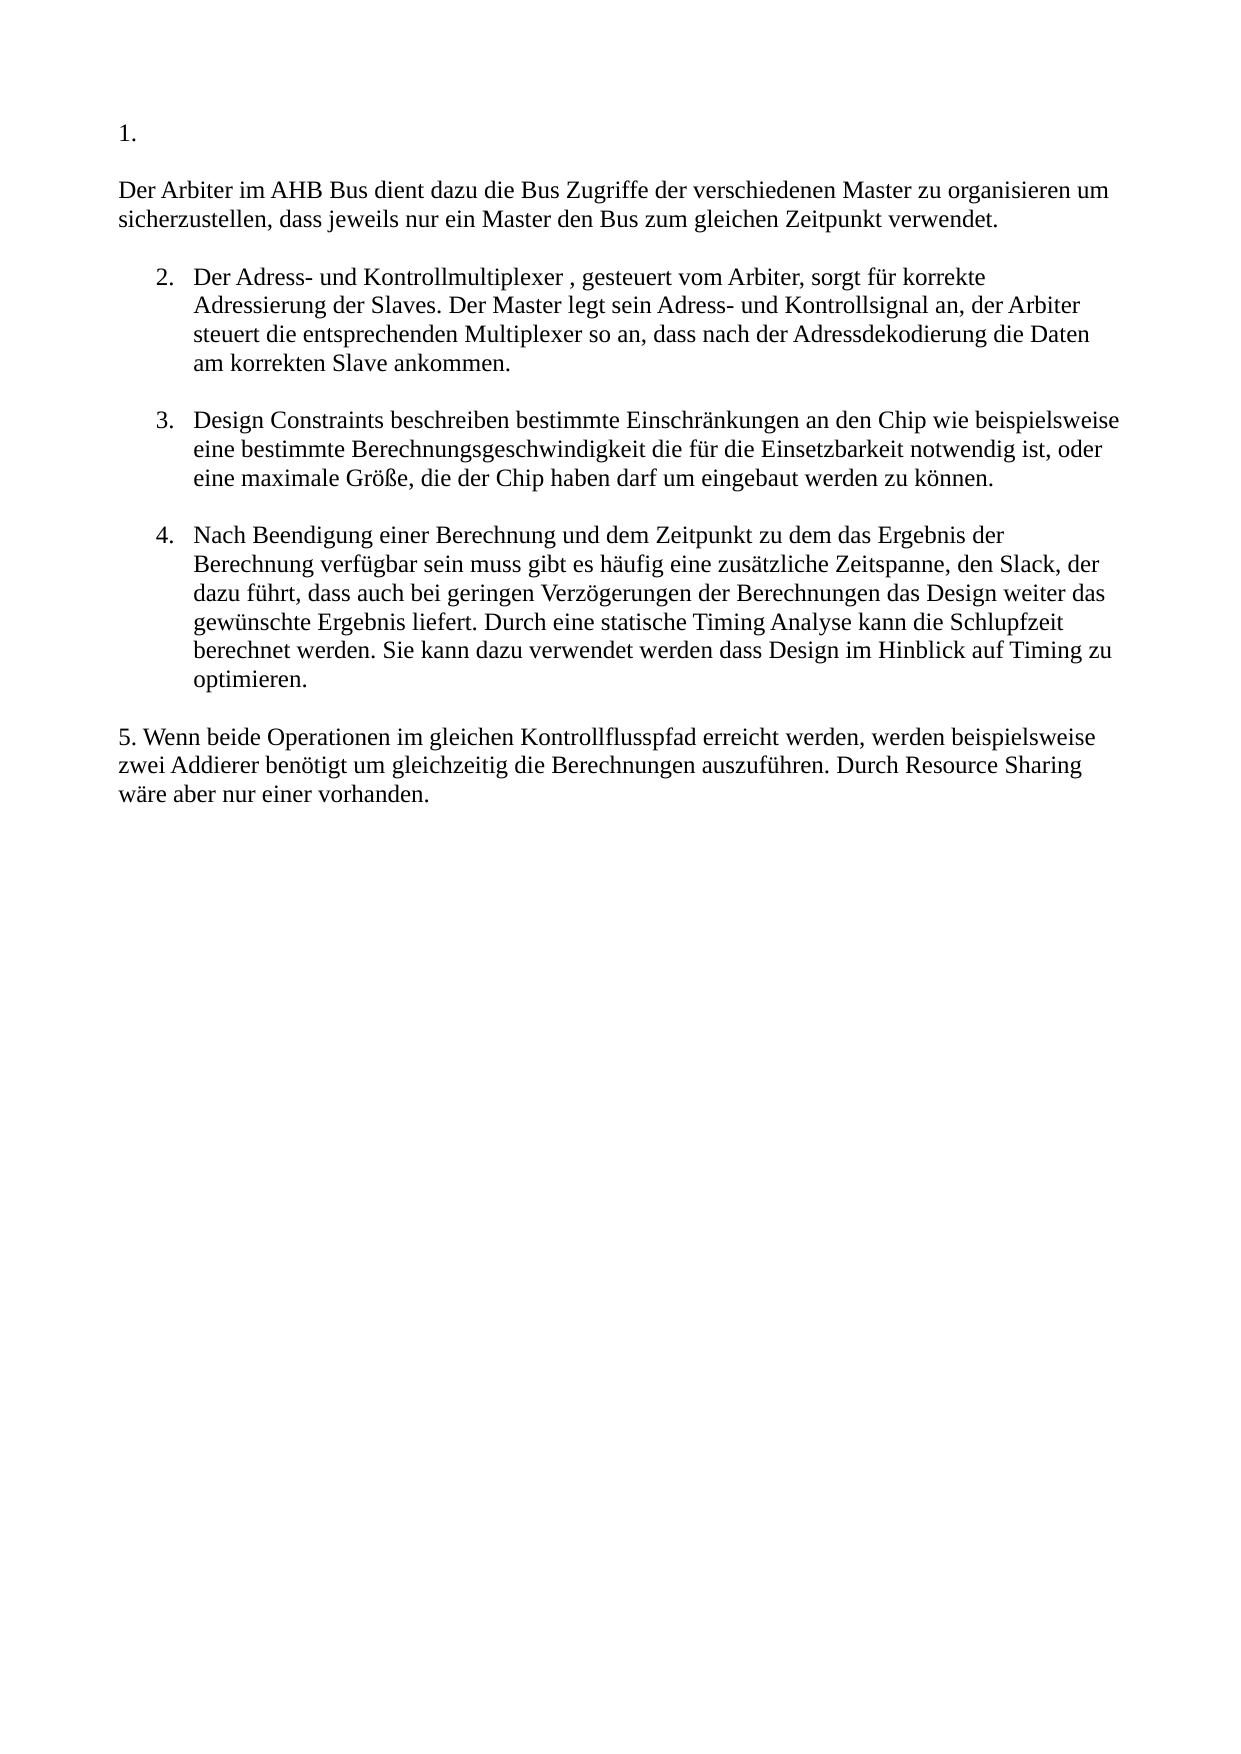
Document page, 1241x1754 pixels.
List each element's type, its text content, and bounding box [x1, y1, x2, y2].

text Der Arbiter im AHB Bus dient dazu die Bus Zugriffe der verschiedenen Master zu organisieren um sicherzustellen, dass jeweils nur ein Master den Bus zum gleichen Zeitpunkt verwendet. [118, 176, 1122, 233]
list Der Adress- und Kontrollmultiplexer , gesteuert vom Arbiter, sorgt für korrekte Adressierung der Slaves. Der Master legt sein Adress- und Kontrollsignal an, der Arbiter steuert die entsprechenden Multiplexer so an, dass nach der Adressdekodierung die Daten am korrekten Slave ankommen. [156, 262, 1122, 377]
list Nach Beendigung einer Berechnung und dem Zeitpunkt zu dem das Ergebnis der Berechnung verfügbar sein muss gibt es häufig eine zusätzliche Zeitspanne, den Slack, der dazu führt, dass auch bei geringen Verzögerungen der Berechnungen das Design weiter das gewünschte Ergebnis liefert. Durch eine statische Timing Analyse kann die Schlupfzeit berechnet werden. Sie kann dazu verwendet werden dass Design im Hinblick auf Timing zu optimieren. [156, 521, 1122, 693]
text 5. Wenn beide Operationen im gleichen Kontrollflusspfad erreicht werden, werden beispielsweise zwei Addierer benötigt um gleichzeitig die Berechnungen auszuführen. Durch Resource Sharing wäre aber nur einer vorhanden. [118, 722, 1122, 808]
list Design Constraints beschreiben bestimmte Einschränkungen an den Chip wie beispielsweise eine bestimmte Berechnungsgeschwindigkeit die für die Einsetzbarkeit notwendig ist, oder eine maximale Größe, die der Chip haben darf um eingebaut werden zu können. [156, 406, 1122, 492]
text 1. [118, 118, 1122, 147]
